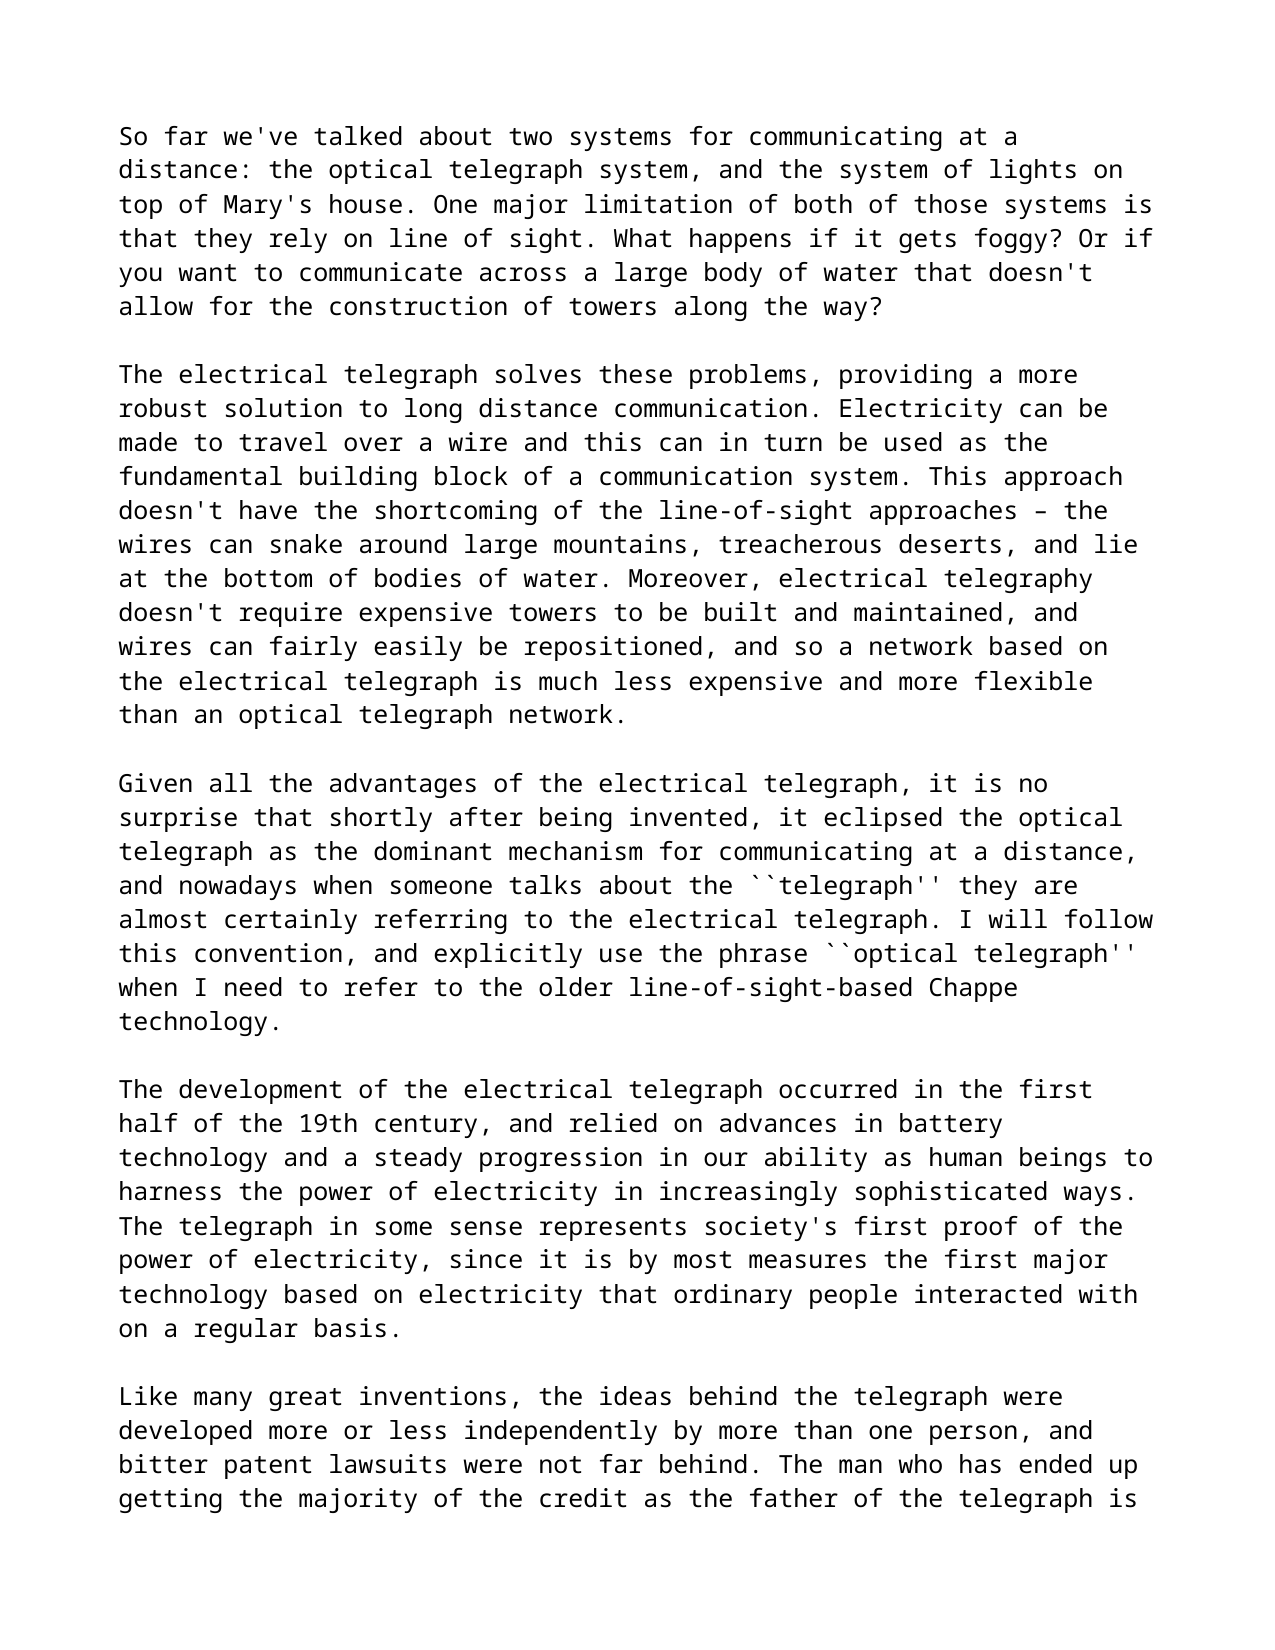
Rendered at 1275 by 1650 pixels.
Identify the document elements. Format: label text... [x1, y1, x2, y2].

text The development of the electrical telegraph occurred in the first half of the 19th century, and relied on advances in battery technology and a steady progression in our ability as human beings to harness the power of electricity in increasingly sophisticated ways. The telegraph in some sense represents society's first proof of the power of electricity, since it is by most measures the first major technology based on electricity that ordinary people interacted with on a regular basis. [118, 1072, 1157, 1344]
text Like many great inventions, the ideas behind the telegraph were developed more or less independently by more than one person, and bitter patent lawsuits were not far behind. The man who has ended up getting the majority of the credit as the father of the telegraph is [118, 1378, 1157, 1515]
text The electrical telegraph solves these problems, providing a more robust solution to long distance communication. Electricity can be made to travel over a wire and this can in turn be used as the fundamental building block of a communication system. This approach doesn't have the shortcoming of the line-of-sight approaches – the wires can snake around large mountains, treacherous deserts, and lie at the bottom of bodies of water. Moreover, electrical telegraphy doesn't require expensive towers to be built and maintained, and wires can fairly easily be repositioned, and so a network based on the electrical telegraph is much less expensive and more flexible than an optical telegraph network. [118, 357, 1157, 731]
text So far we've talked about two systems for communicating at a distance: the optical telegraph system, and the system of lights on top of Mary's house. One major limitation of both of those systems is that they rely on line of sight. What happens if it gets foggy? Or if you want to communicate across a large body of water that doesn't allow for the construction of towers along the way? [118, 118, 1157, 322]
text Given all the advantages of the electrical telegraph, it is no surprise that shortly after being invented, it eclipsed the optical telegraph as the dominant mechanism for communicating at a distance, and nowadays when someone talks about the ``telegraph'' they are almost certainly referring to the electrical telegraph. I will follow this convention, and explicitly use the phrase ``optical telegraph'' when I need to refer to the older line-of-sight-based Chappe technology. [118, 765, 1157, 1038]
